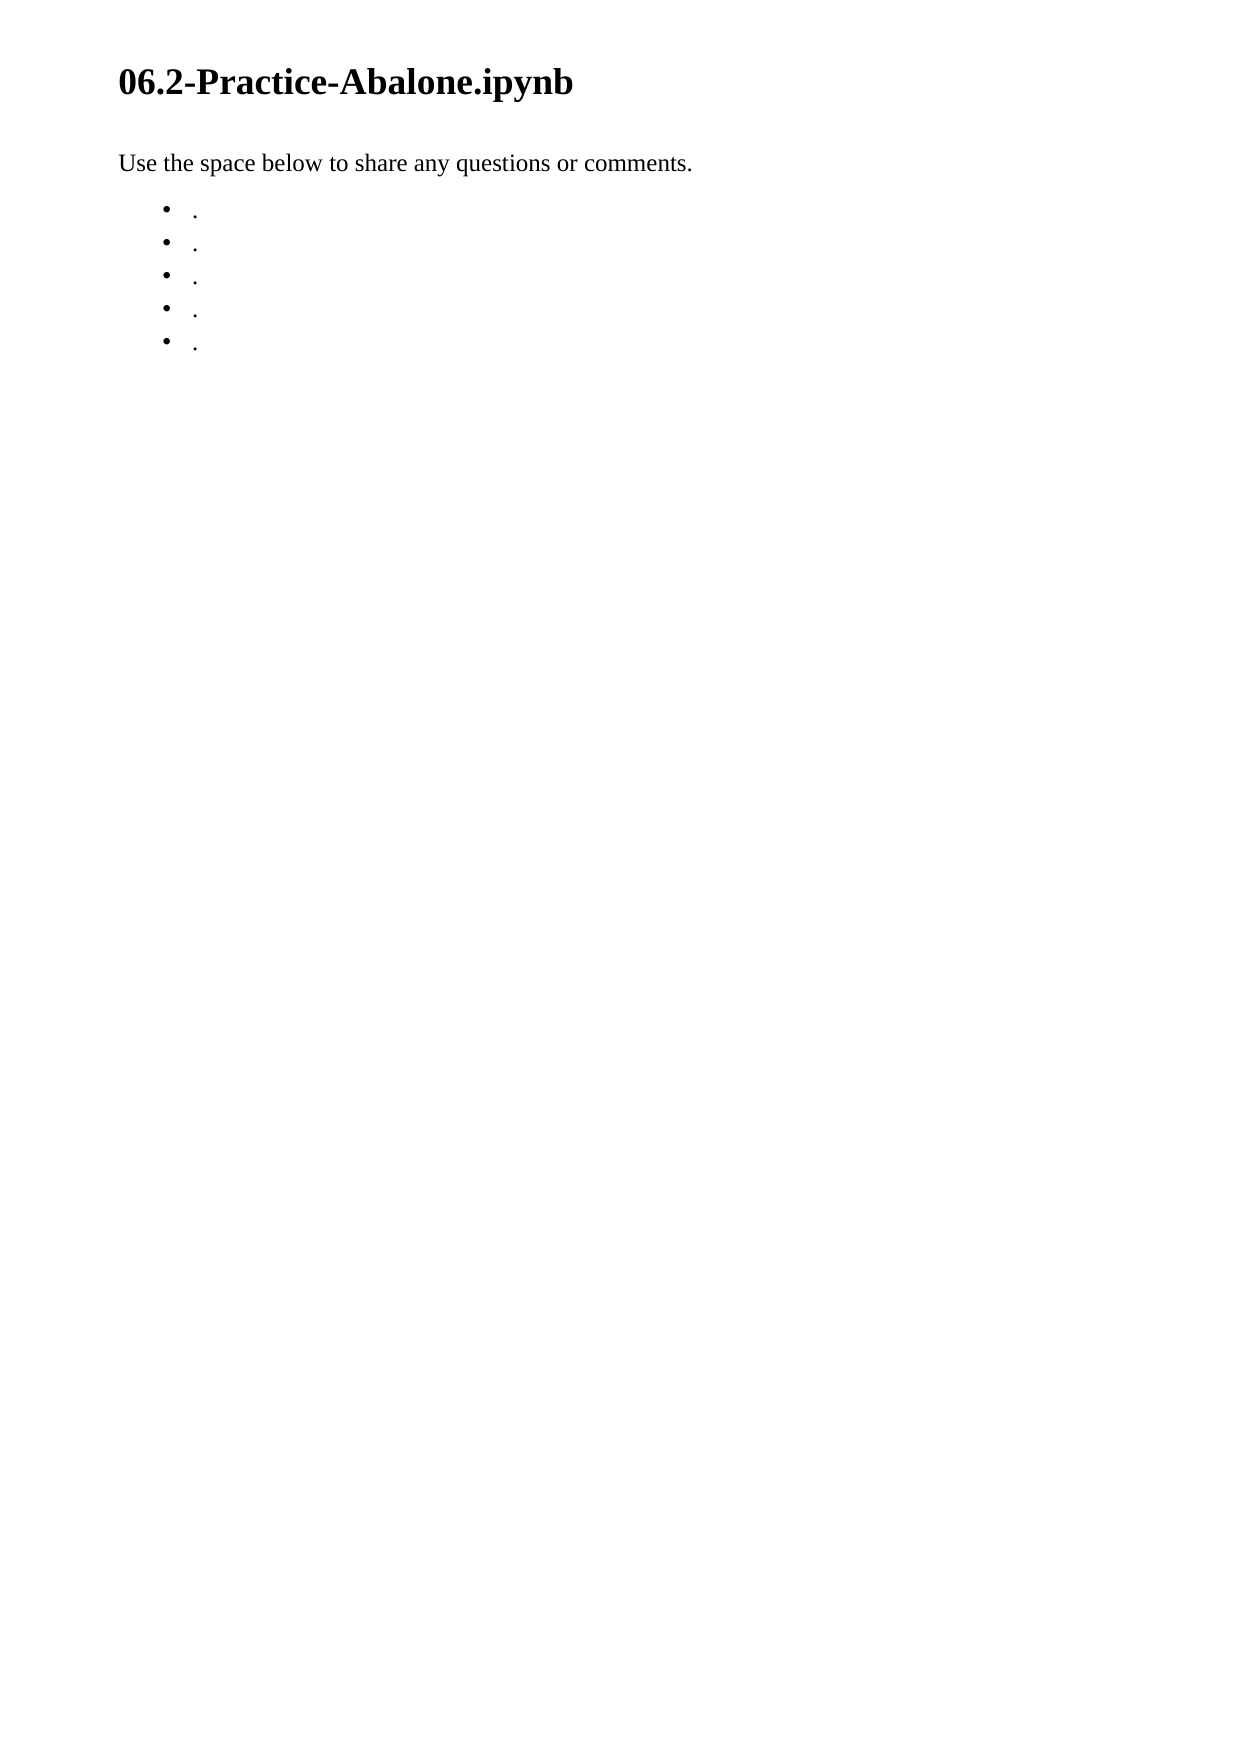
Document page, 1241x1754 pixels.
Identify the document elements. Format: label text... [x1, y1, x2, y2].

list . [162, 261, 1181, 290]
list . [162, 294, 1181, 323]
list . [162, 327, 1181, 356]
list . [162, 228, 1181, 257]
list . [162, 195, 1181, 224]
subtitle 06.2-Practice-Abalone.ipynb [118, 59, 1181, 102]
text Use the space below to share any questions or comments. [118, 115, 1181, 176]
